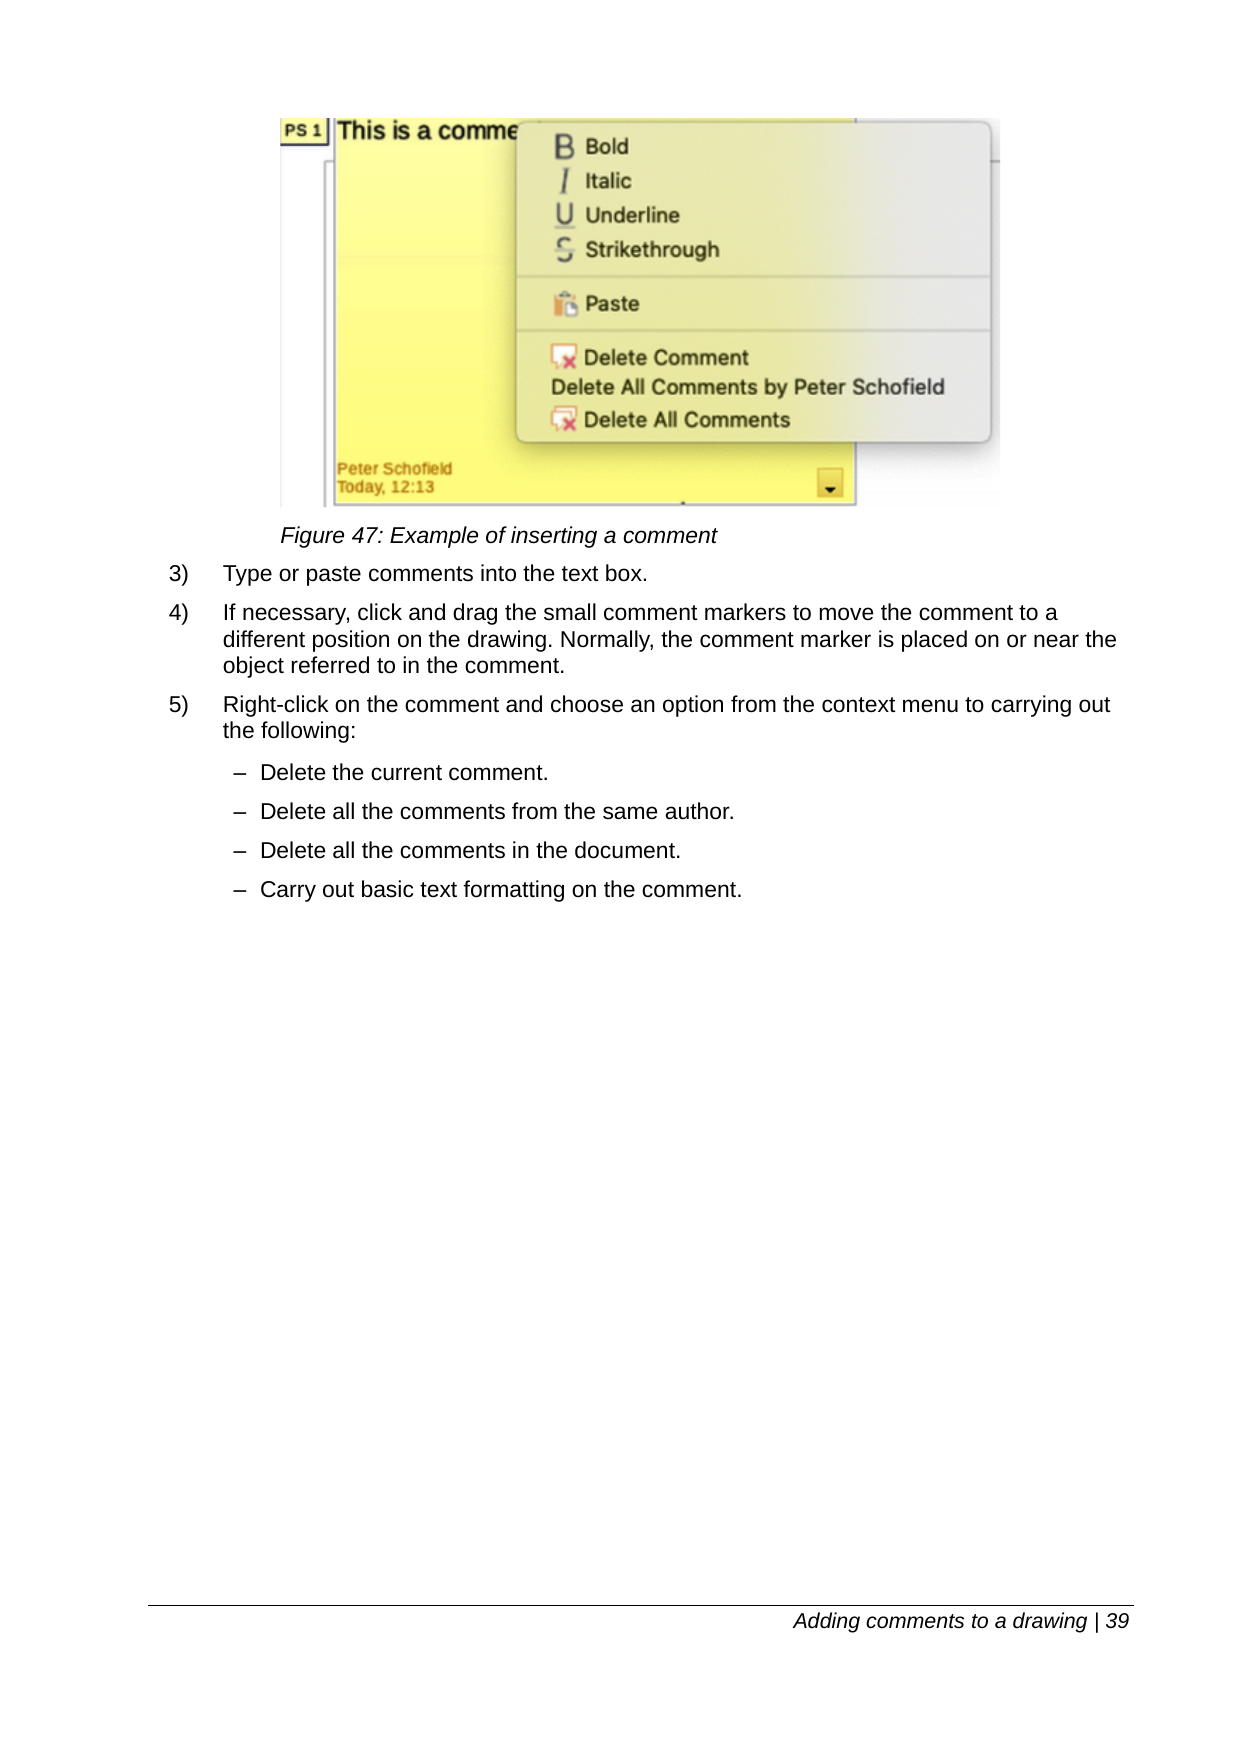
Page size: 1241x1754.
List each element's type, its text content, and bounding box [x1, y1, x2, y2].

list Delete all the comments in the document. [230, 834, 1134, 863]
list Delete the current comment. [230, 756, 1134, 785]
list Right-click on the comment and choose an option from the context menu to carrying out the following: [189, 691, 1134, 743]
picture [280, 118, 1002, 509]
list Carry out basic text formatting on the comment. [230, 873, 1134, 905]
text Figure 47: Example of inserting a comment [280, 522, 1001, 548]
list Type or paste comments into the text box. [189, 560, 1134, 587]
list Delete all the comments from the same author. [230, 795, 1134, 824]
list If necessary, click and drag the small comment markers to move the comment to a different position on the drawing. Normally, the comment marker is placed on or near the object referred to in the comment. [189, 599, 1134, 678]
